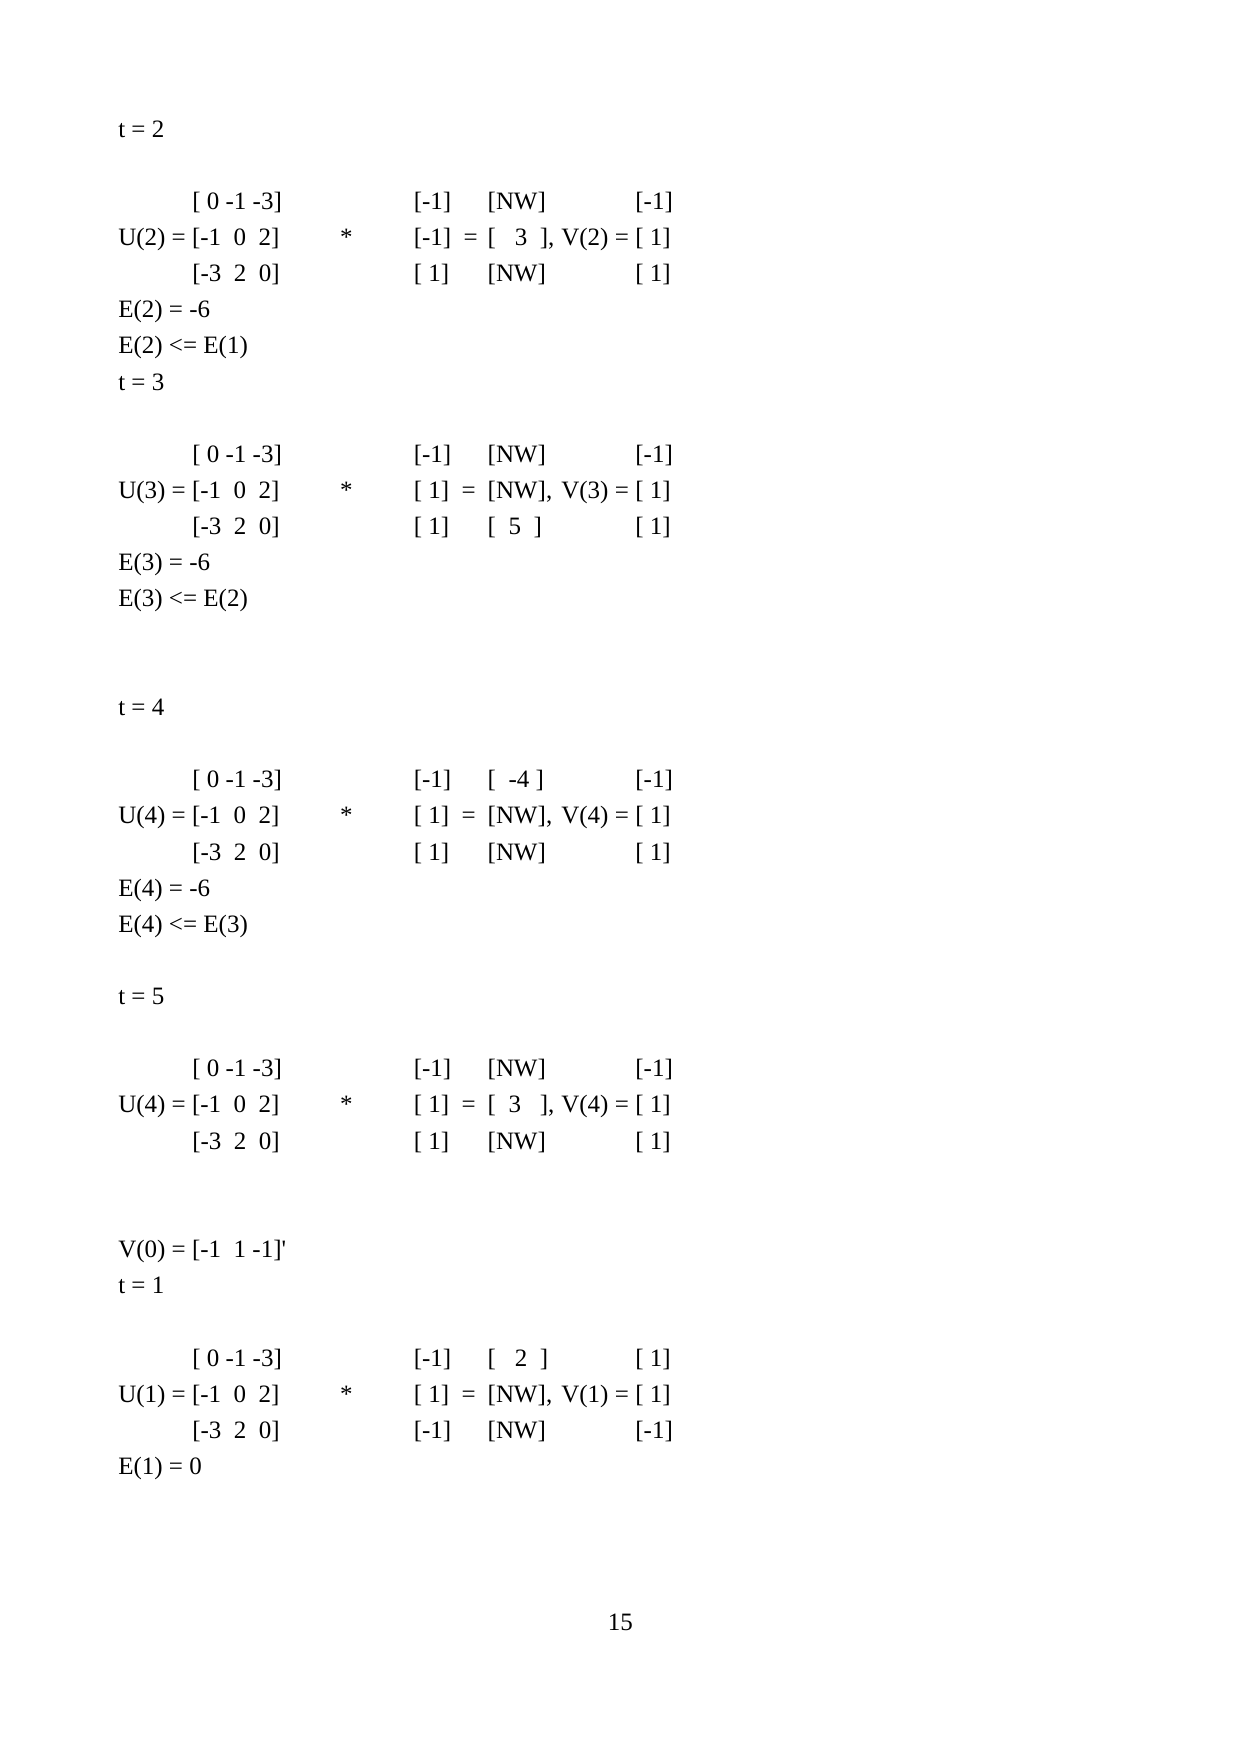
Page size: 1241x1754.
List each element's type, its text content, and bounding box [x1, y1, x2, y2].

text [-3 2 0] [ 1] [ 5 ] [ 1] [118, 516, 1122, 539]
text E(4) <= E(3) [118, 913, 1122, 937]
text [ 0 -1 -3] [-1] [ 2 ] [ 1] [118, 1347, 1122, 1371]
text U(4) = [-1 0 2] * [ 1] = [ 3 ], V(4) = [ 1] [118, 1094, 1122, 1118]
text t = 5 [118, 986, 1122, 1009]
text E(2) <= E(1) [118, 335, 1122, 359]
text E(2) = -6 [118, 299, 1122, 322]
text [-3 2 0] [ 1] [NW] [ 1] [118, 263, 1122, 286]
text t = 2 [118, 118, 1122, 142]
text [-3 2 0] [ 1] [NW] [ 1] [118, 841, 1122, 865]
text t = 1 [118, 1275, 1122, 1298]
text E(3) <= E(2) [118, 588, 1122, 612]
text t = 3 [118, 371, 1122, 395]
text U(3) = [-1 0 2] * [ 1] = [NW], V(3) = [ 1] [118, 479, 1122, 503]
text [ 0 -1 -3] [-1] [NW] [-1] [118, 1058, 1122, 1082]
text E(3) = -6 [118, 552, 1122, 576]
text E(1) = 0 [118, 1456, 1122, 1479]
text [ 0 -1 -3] [-1] [ -4 ] [-1] [118, 769, 1122, 792]
text [ 0 -1 -3] [-1] [NW] [-1] [118, 443, 1122, 467]
text E(4) = -6 [118, 877, 1122, 901]
text U(2) = [-1 0 2] * [-1] = [ 3 ], V(2) = [ 1] [118, 227, 1122, 250]
text [ 0 -1 -3] [-1] [NW] [-1] [118, 190, 1122, 214]
text [-3 2 0] [ 1] [NW] [ 1] [118, 1130, 1122, 1154]
text U(1) = [-1 0 2] * [ 1] = [NW], V(1) = [ 1] [118, 1383, 1122, 1407]
text U(4) = [-1 0 2] * [ 1] = [NW], V(4) = [ 1] [118, 805, 1122, 828]
text [-3 2 0] [-1] [NW] [-1] [118, 1419, 1122, 1443]
text t = 4 [118, 696, 1122, 720]
text V(0) = [-1 1 -1]' [118, 1239, 1122, 1262]
